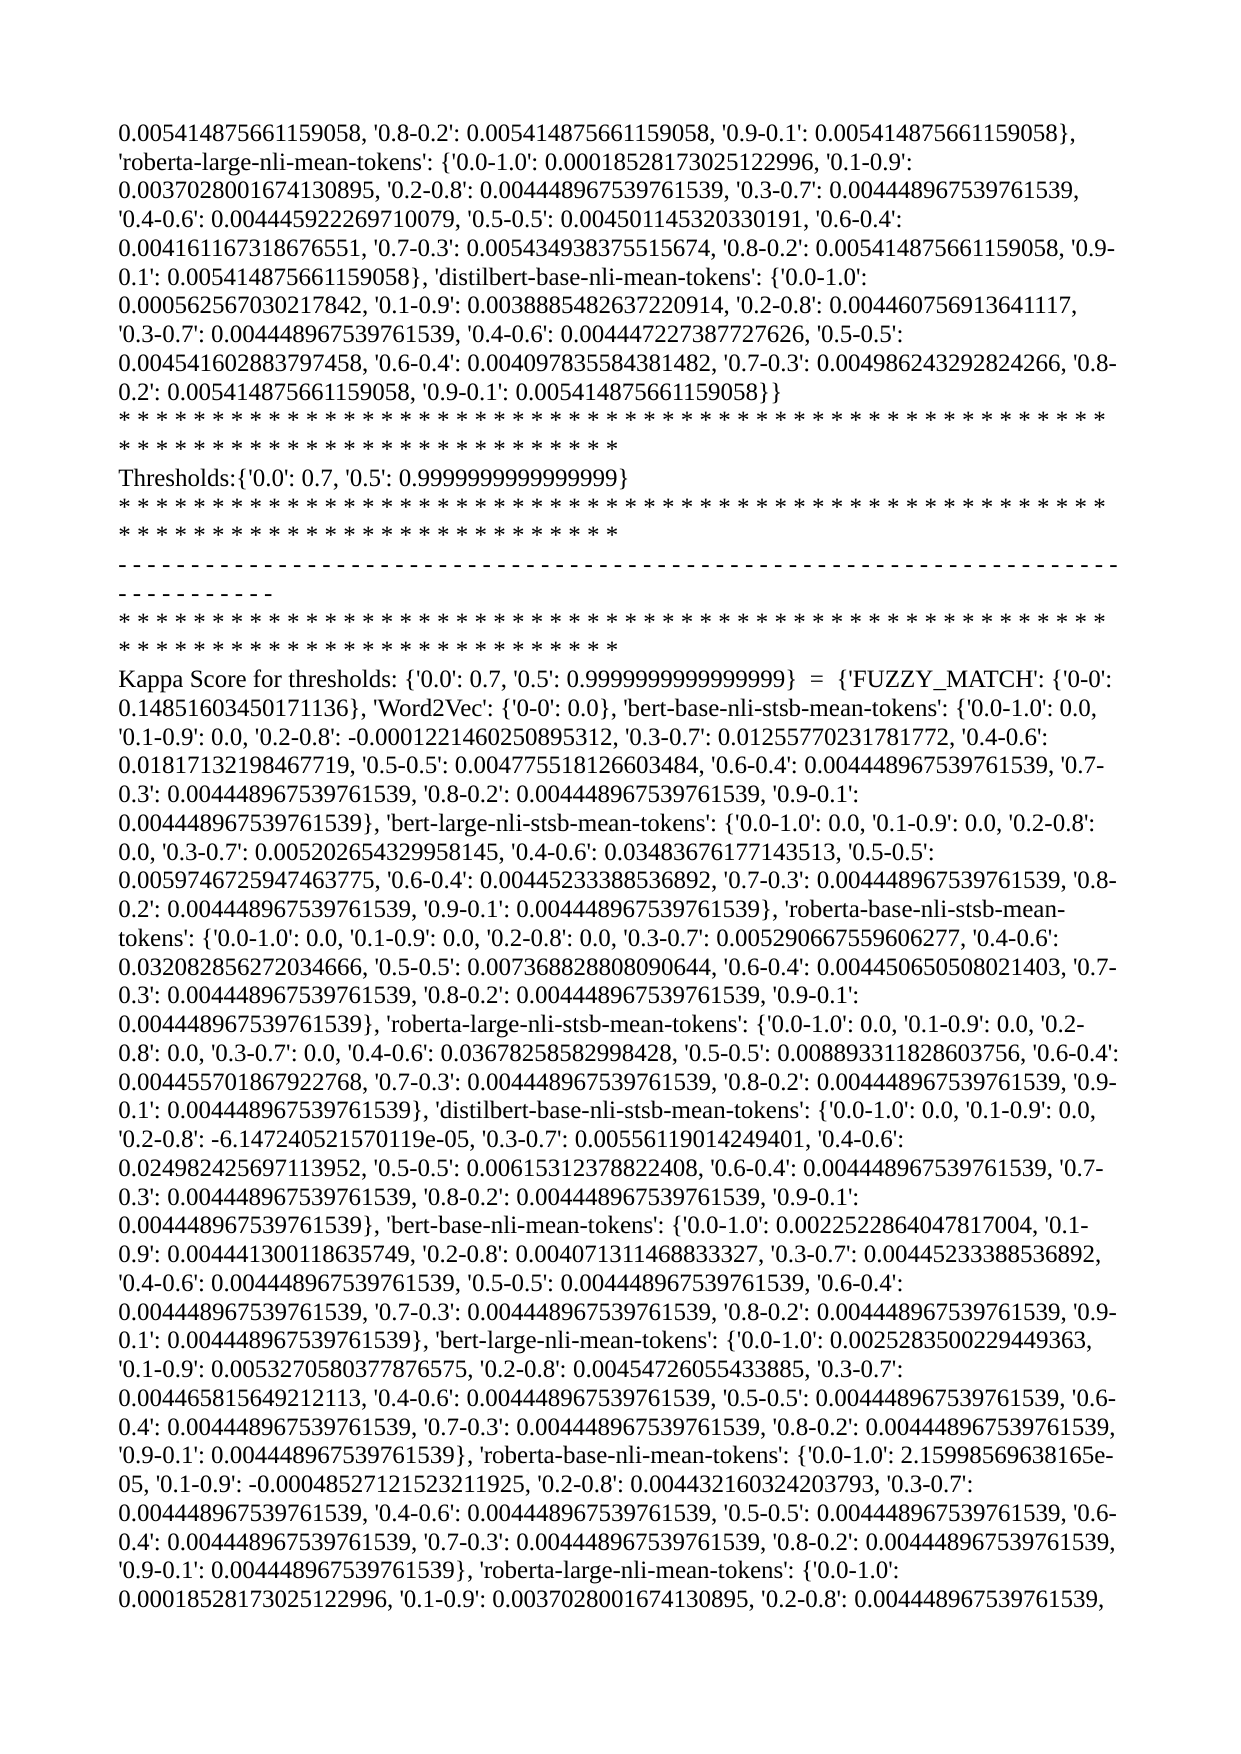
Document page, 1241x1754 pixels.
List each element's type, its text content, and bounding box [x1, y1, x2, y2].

text Kappa Score for thresholds: {'0.0': 0.7, '0.5': 0.9999999999999999} = {'FUZZY_MATCH': {'0-0': 0.14851603450171136}, 'Word2Vec': {'0-0': 0.0}, 'bert-base-nli-stsb-mean-tokens': {'0.0-1.0': 0.0, '0.1-0.9': 0.0, '0.2-0.8': -0.0001221460250895312, '0.3-0.7': 0.01255770231781772, '0.4-0.6': 0.01817132198467719, '0.5-0.5': 0.004775518126603484, '0.6-0.4': 0.004448967539761539, '0.7-0.3': 0.004448967539761539, '0.8-0.2': 0.004448967539761539, '0.9-0.1': 0.004448967539761539}, 'bert-large-nli-stsb-mean-tokens': {'0.0-1.0': 0.0, '0.1-0.9': 0.0, '0.2-0.8': 0.0, '0.3-0.7': 0.005202654329958145, '0.4-0.6': 0.03483676177143513, '0.5-0.5': 0.0059746725947463775, '0.6-0.4': 0.00445233388536892, '0.7-0.3': 0.004448967539761539, '0.8-0.2': 0.004448967539761539, '0.9-0.1': 0.004448967539761539}, 'roberta-base-nli-stsb-mean-tokens': {'0.0-1.0': 0.0, '0.1-0.9': 0.0, '0.2-0.8': 0.0, '0.3-0.7': 0.005290667559606277, '0.4-0.6': 0.032082856272034666, '0.5-0.5': 0.007368828808090644, '0.6-0.4': 0.004450650508021403, '0.7-0.3': 0.004448967539761539, '0.8-0.2': 0.004448967539761539, '0.9-0.1': 0.004448967539761539}, 'roberta-large-nli-stsb-mean-tokens': {'0.0-1.0': 0.0, '0.1-0.9': 0.0, '0.2-0.8': 0.0, '0.3-0.7': 0.0, '0.4-0.6': 0.03678258582998428, '0.5-0.5': 0.008893311828603756, '0.6-0.4': 0.004455701867922768, '0.7-0.3': 0.004448967539761539, '0.8-0.2': 0.004448967539761539, '0.9-0.1': 0.004448967539761539}, 'distilbert-base-nli-stsb-mean-tokens': {'0.0-1.0': 0.0, '0.1-0.9': 0.0, '0.2-0.8': -6.147240521570119e-05, '0.3-0.7': 0.00556119014249401, '0.4-0.6': 0.024982425697113952, '0.5-0.5': 0.00615312378822408, '0.6-0.4': 0.004448967539761539, '0.7-0.3': 0.004448967539761539, '0.8-0.2': 0.004448967539761539, '0.9-0.1': 0.004448967539761539}, 'bert-base-nli-mean-tokens': {'0.0-1.0': 0.0022522864047817004, '0.1-0.9': 0.004441300118635749, '0.2-0.8': 0.004071311468833327, '0.3-0.7': 0.00445233388536892, '0.4-0.6': 0.004448967539761539, '0.5-0.5': 0.004448967539761539, '0.6-0.4': 0.004448967539761539, '0.7-0.3': 0.004448967539761539, '0.8-0.2': 0.004448967539761539, '0.9-0.1': 0.004448967539761539}, 'bert-large-nli-mean-tokens': {'0.0-1.0': 0.0025283500229449363, '0.1-0.9': 0.0053270580377876575, '0.2-0.8': 0.00454726055433885, '0.3-0.7': 0.004465815649212113, '0.4-0.6': 0.004448967539761539, '0.5-0.5': 0.004448967539761539, '0.6-0.4': 0.004448967539761539, '0.7-0.3': 0.004448967539761539, '0.8-0.2': 0.004448967539761539, '0.9-0.1': 0.004448967539761539}, 'roberta-base-nli-mean-tokens': {'0.0-1.0': 2.15998569638165e-05, '0.1-0.9': -0.00048527121523211925, '0.2-0.8': 0.004432160324203793, '0.3-0.7': 0.004448967539761539, '0.4-0.6': 0.004448967539761539, '0.5-0.5': 0.004448967539761539, '0.6-0.4': 0.004448967539761539, '0.7-0.3': 0.004448967539761539, '0.8-0.2': 0.004448967539761539, '0.9-0.1': 0.004448967539761539}, 'roberta-large-nli-mean-tokens': {'0.0-1.0': 0.00018528173025122996, '0.1-0.9': 0.0037028001674130895, '0.2-0.8': 0.004448967539761539, [118, 664, 1122, 1613]
text - - - - - - - - - - - - - - - - - - - - - - - - - - - - - - - - - - - - - - - - - - - - - - - - - - - - - - - - - - - - - - - - - - - - - - - - - - - - - - - - [118, 549, 1122, 607]
text * * * * * * * * * * * * * * * * * * * * * * * * * * * * * * * * * * * * * * * * * * * * * * * * * * * * * * * * * * * * * * * * * * * * * * * * * * * * * * * * [118, 406, 1122, 463]
text * * * * * * * * * * * * * * * * * * * * * * * * * * * * * * * * * * * * * * * * * * * * * * * * * * * * * * * * * * * * * * * * * * * * * * * * * * * * * * * * [118, 607, 1122, 664]
text 0.005414875661159058, '0.8-0.2': 0.005414875661159058, '0.9-0.1': 0.005414875661159058}, 'roberta-large-nli-mean-tokens': {'0.0-1.0': 0.00018528173025122996, '0.1-0.9': 0.0037028001674130895, '0.2-0.8': 0.004448967539761539, '0.3-0.7': 0.004448967539761539, '0.4-0.6': 0.004445922269710079, '0.5-0.5': 0.004501145320330191, '0.6-0.4': 0.004161167318676551, '0.7-0.3': 0.005434938375515674, '0.8-0.2': 0.005414875661159058, '0.9-0.1': 0.005414875661159058}, 'distilbert-base-nli-mean-tokens': {'0.0-1.0': 0.000562567030217842, '0.1-0.9': 0.0038885482637220914, '0.2-0.8': 0.004460756913641117, '0.3-0.7': 0.004448967539761539, '0.4-0.6': 0.004447227387727626, '0.5-0.5': 0.004541602883797458, '0.6-0.4': 0.004097835584381482, '0.7-0.3': 0.004986243292824266, '0.8-0.2': 0.005414875661159058, '0.9-0.1': 0.005414875661159058}} [118, 118, 1122, 406]
text * * * * * * * * * * * * * * * * * * * * * * * * * * * * * * * * * * * * * * * * * * * * * * * * * * * * * * * * * * * * * * * * * * * * * * * * * * * * * * * * [118, 492, 1122, 549]
text Thresholds:{'0.0': 0.7, '0.5': 0.9999999999999999} [118, 463, 1122, 492]
